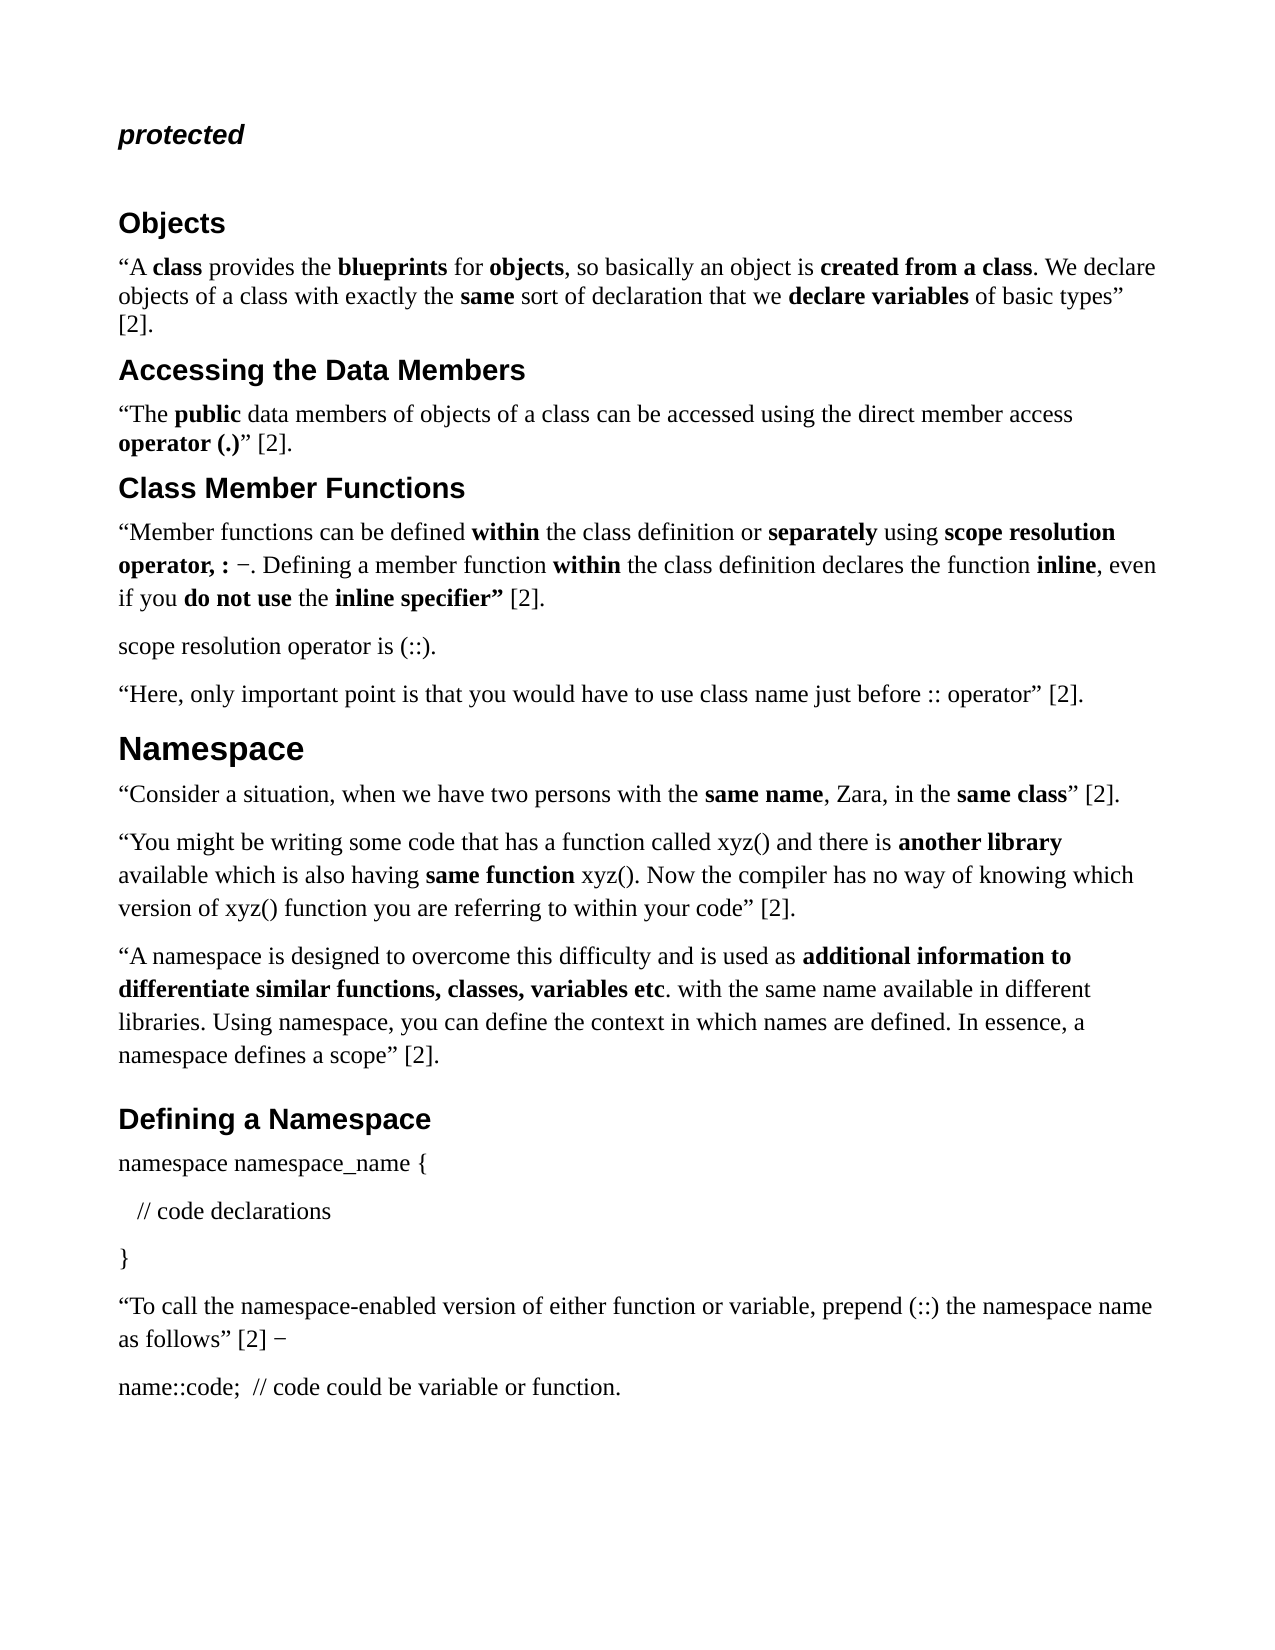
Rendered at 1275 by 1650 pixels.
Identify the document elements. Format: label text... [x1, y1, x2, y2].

text “Here, only important point is that you would have to use class name just before :: operator” [2]. [118, 679, 1157, 707]
text “A namespace is designed to overcome this difficulty and is used as additional information to differentiate similar functions, classes, variables etc. with the same name available in different libraries. Using namespace, you can define the context in which names are defined. In essence, a namespace defines a scope” [2]. [118, 941, 1157, 1068]
text // code declarations [118, 1196, 1157, 1224]
text “A class provides the blueprints for objects, so basically an object is created from a class. We declare objects of a class with exactly the same sort of declaration that we declare variables of basic types” [2]. [118, 252, 1157, 338]
text name::code; // code could be variable or function. [118, 1372, 1157, 1400]
subtitle protected [118, 118, 1157, 150]
text “To call the namespace-enabled version of either function or variable, prepend (::) the namespace name as follows” [2] − [118, 1291, 1157, 1353]
text “Member functions can be defined within the class definition or separately using scope resolution operator, : −. Defining a member function within the class definition declares the function inline, even if you do not use the inline specifier” [2]. [118, 517, 1157, 612]
text “You might be writing some code that has a function called xyz() and there is another library available which is also having same function xyz(). Now the compiler has no way of knowing which version of xyz() function you are referring to within your code” [2]. [118, 827, 1157, 922]
subtitle Defining a Namespace [118, 1102, 1157, 1136]
text namespace namespace_name { [118, 1148, 1157, 1177]
text } [118, 1243, 1157, 1272]
subtitle Objects [118, 206, 1157, 239]
subtitle Accessing the Data Members [118, 353, 1157, 387]
text “The public data members of objects of a class can be accessed using the direct member access operator (.)” [2]. [118, 399, 1157, 457]
subtitle Namespace [118, 728, 1157, 767]
subtitle Class Member Functions [118, 471, 1157, 505]
text “Consider a situation, when we have two persons with the same name, Zara, in the same class” [2]. [118, 779, 1157, 808]
text scope resolution operator is (::). [118, 631, 1157, 660]
